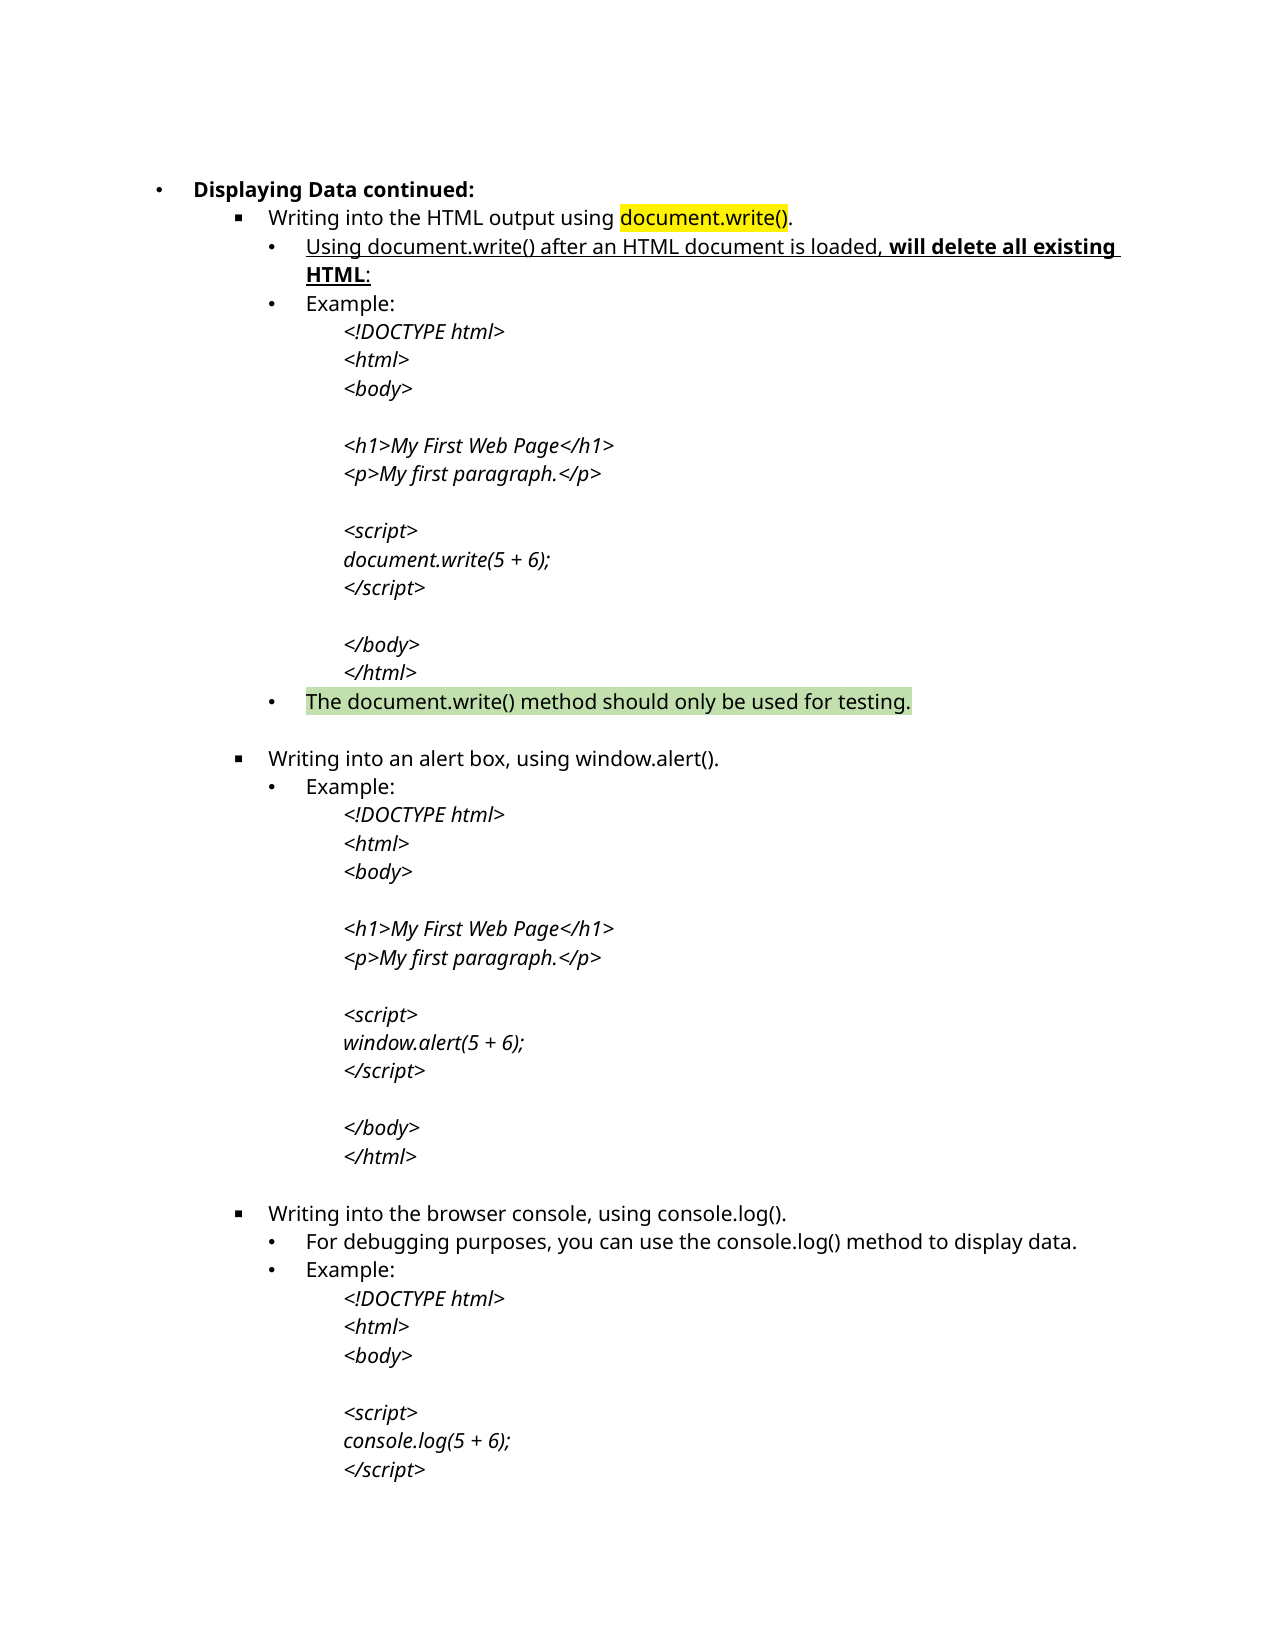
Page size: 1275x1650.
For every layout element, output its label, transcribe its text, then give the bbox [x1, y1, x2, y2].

list </script> [306, 573, 1157, 602]
list <body> [306, 857, 1157, 886]
list <html> [306, 829, 1157, 857]
list <p>My first paragraph.</p> [306, 943, 1157, 971]
list Displaying Data continued: [156, 175, 1157, 203]
list Writing into the browser console, using console.log(). [231, 1199, 1157, 1227]
list document.write(5 + 6); [306, 545, 1157, 573]
list <body> [306, 374, 1157, 402]
list Example: [268, 772, 1157, 801]
list <!DOCTYPE html> [306, 1284, 1157, 1312]
list Writing into an alert box, using window.alert(). [231, 744, 1157, 772]
list <script> [306, 516, 1157, 545]
list console.log(5 + 6); [306, 1426, 1157, 1455]
list </script> [306, 1455, 1157, 1483]
list <h1>My First Web Page</h1> [306, 431, 1157, 459]
list <script> [306, 1000, 1157, 1028]
list <!DOCTYPE html> [306, 317, 1157, 346]
list <!DOCTYPE html> [306, 801, 1157, 829]
list For debugging purposes, you can use the console.log() method to display data. [268, 1227, 1157, 1256]
list <body> [306, 1341, 1157, 1369]
list </html> [306, 1142, 1157, 1170]
list window.alert(5 + 6); [306, 1028, 1157, 1057]
list <script> [306, 1398, 1157, 1426]
list </html> [306, 658, 1157, 687]
list </script> [306, 1057, 1157, 1085]
list Example: [268, 289, 1157, 317]
list <html> [306, 1312, 1157, 1341]
list The document.write() method should only be used for testing. [268, 687, 1157, 715]
list Example: [268, 1256, 1157, 1284]
list <html> [306, 346, 1157, 374]
list Using document.write() after an HTML document is loaded, will delete all existing HTML: [268, 232, 1157, 289]
list <h1>My First Web Page</h1> [306, 914, 1157, 943]
list </body> [306, 630, 1157, 658]
list Writing into the HTML output using document.write(). [231, 203, 1157, 232]
list <p>My first paragraph.</p> [306, 459, 1157, 488]
list </body> [306, 1113, 1157, 1142]
